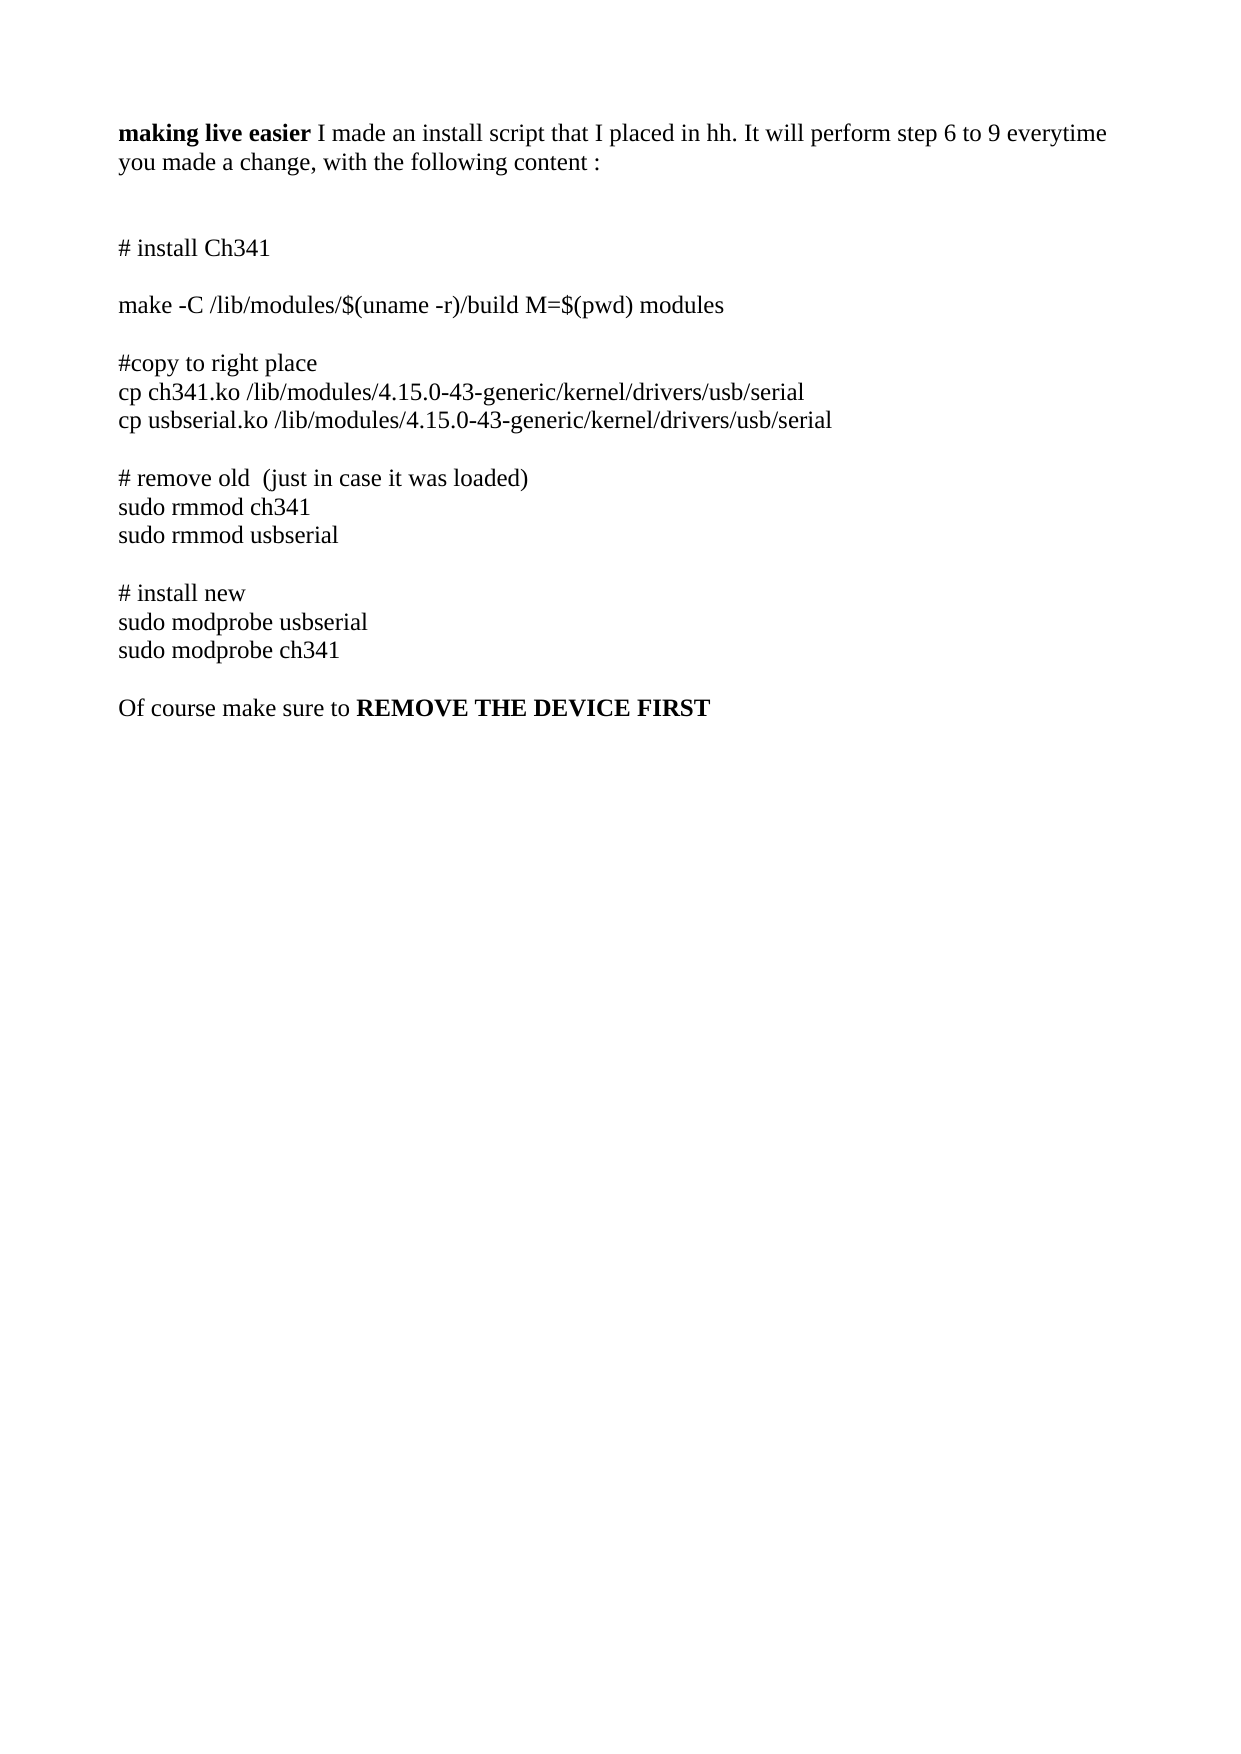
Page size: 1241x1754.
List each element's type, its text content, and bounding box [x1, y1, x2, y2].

text Of course make sure to REMOVE THE DEVICE FIRST [118, 693, 1122, 722]
text sudo rmmod ch341 [118, 492, 1122, 521]
text # install new [118, 578, 1122, 607]
text sudo modprobe usbserial [118, 607, 1122, 636]
text cp usbserial.ko /lib/modules/4.15.0-43-generic/kernel/drivers/usb/serial [118, 406, 1122, 434]
text make -C /lib/modules/$(uname -r)/build M=$(pwd) modules [118, 291, 1122, 319]
text # remove old (just in case it was loaded) [118, 463, 1122, 492]
text making live easier I made an install script that I placed in hh. It will perform step 6 to 9 everytime you made a change, with the following content : [118, 118, 1122, 176]
text sudo rmmod usbserial [118, 521, 1122, 549]
text #copy to right place [118, 348, 1122, 377]
text sudo modprobe ch341 [118, 636, 1122, 664]
text # install Ch341 [118, 233, 1122, 262]
text cp ch341.ko /lib/modules/4.15.0-43-generic/kernel/drivers/usb/serial [118, 377, 1122, 406]
